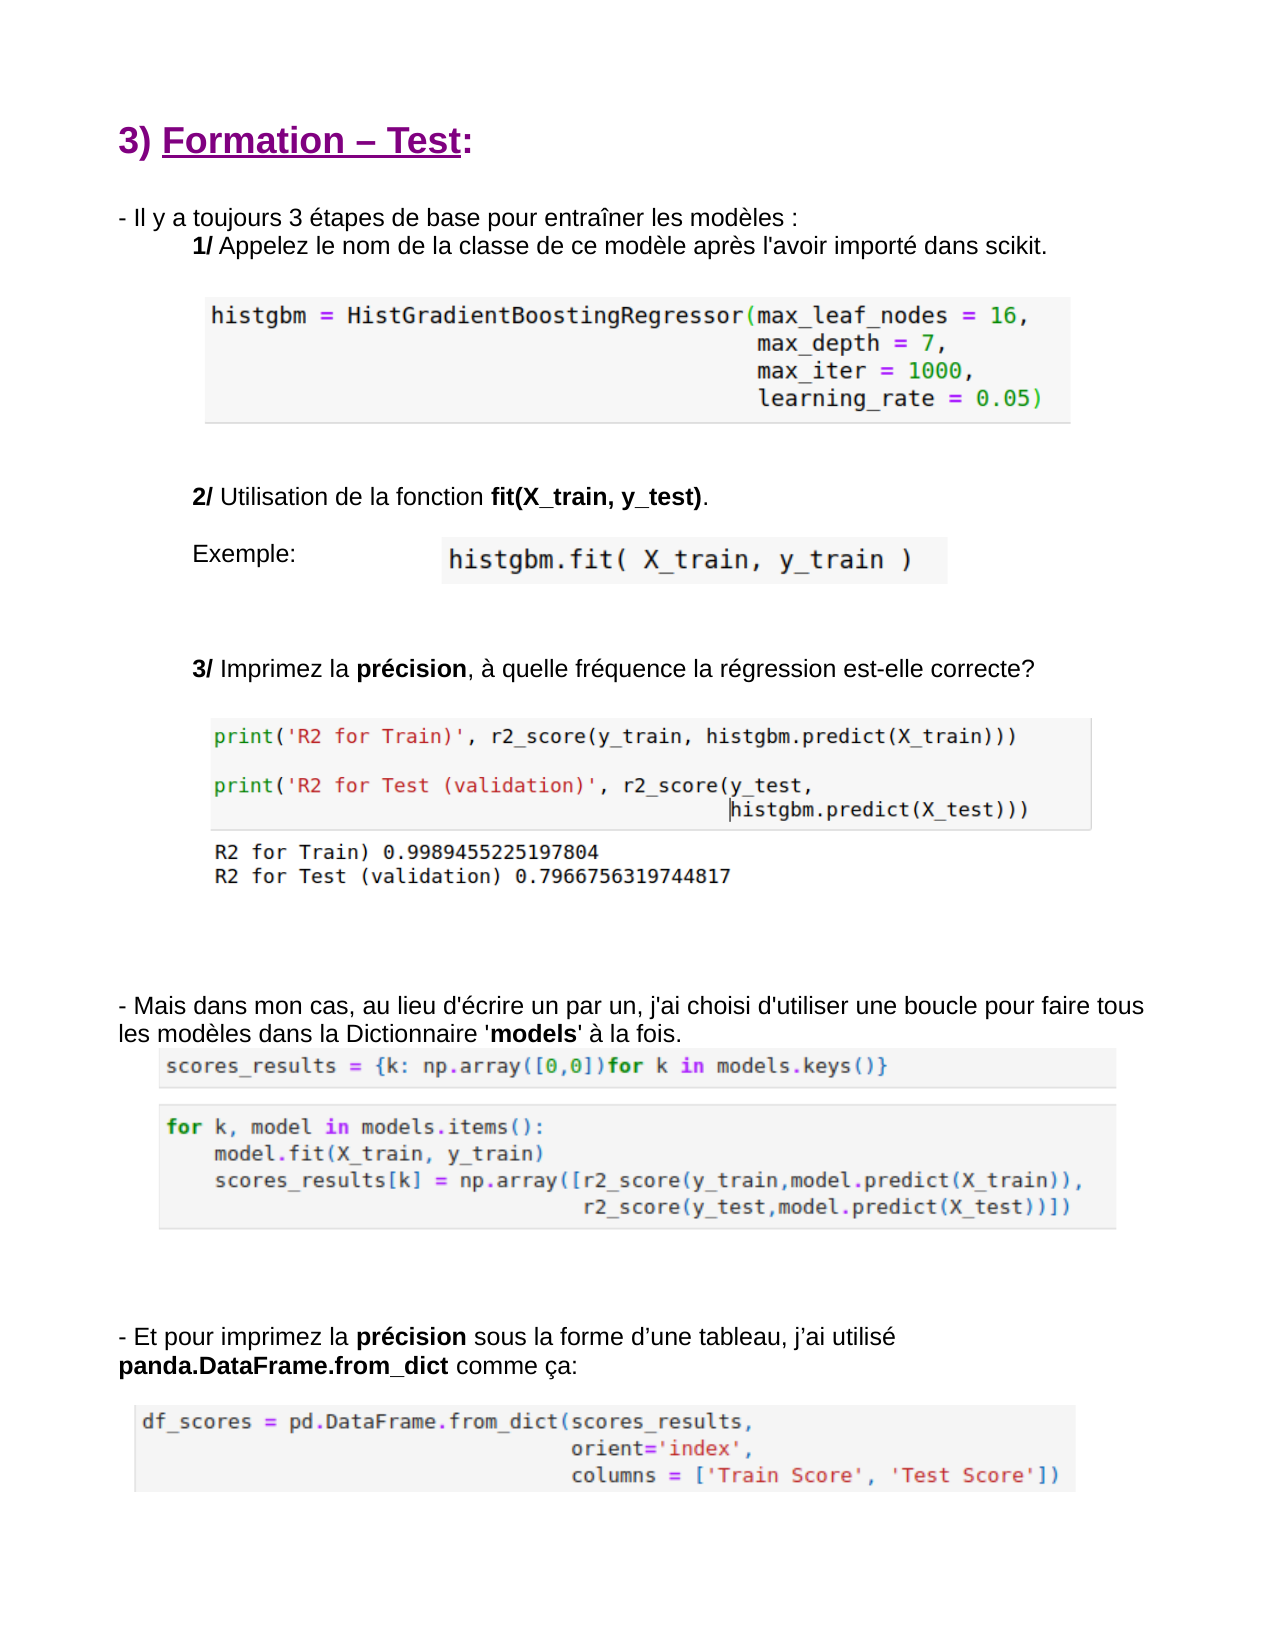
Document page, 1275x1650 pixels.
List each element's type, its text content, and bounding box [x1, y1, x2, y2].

picture [204, 297, 1071, 425]
text 3/ Imprimez la précision, à quelle fréquence la régression est-elle correcte? [118, 654, 1157, 683]
text 2/ Utilisation de la fonction fit(X_train, y_test). [118, 482, 1157, 511]
subtitle 3) Formation – Test: [118, 118, 1157, 161]
text - Mais dans mon cas, au lieu d'écrire un par un, j'ai choisi d'utiliser une boucle pour faire tous les modèles dans la Dictionnaire 'models' à la fois. [118, 991, 1157, 1048]
text Exemple: [118, 539, 441, 568]
picture [158, 1048, 1117, 1236]
text - Et pour imprimez la précision sous la forme d’une tableau, j’ai utilisé panda.DataFrame.from_dict comme ça: [118, 1322, 1157, 1379]
picture [441, 537, 948, 584]
text [948, 539, 1157, 568]
text 1/ Appelez le nom de la classe de ce modèle après l'avoir importé dans scikit. [118, 231, 1157, 260]
picture [133, 1405, 1076, 1492]
text - Il y a toujours 3 étapes de base pour entraîner les modèles : [118, 202, 1157, 231]
picture [210, 718, 1093, 905]
